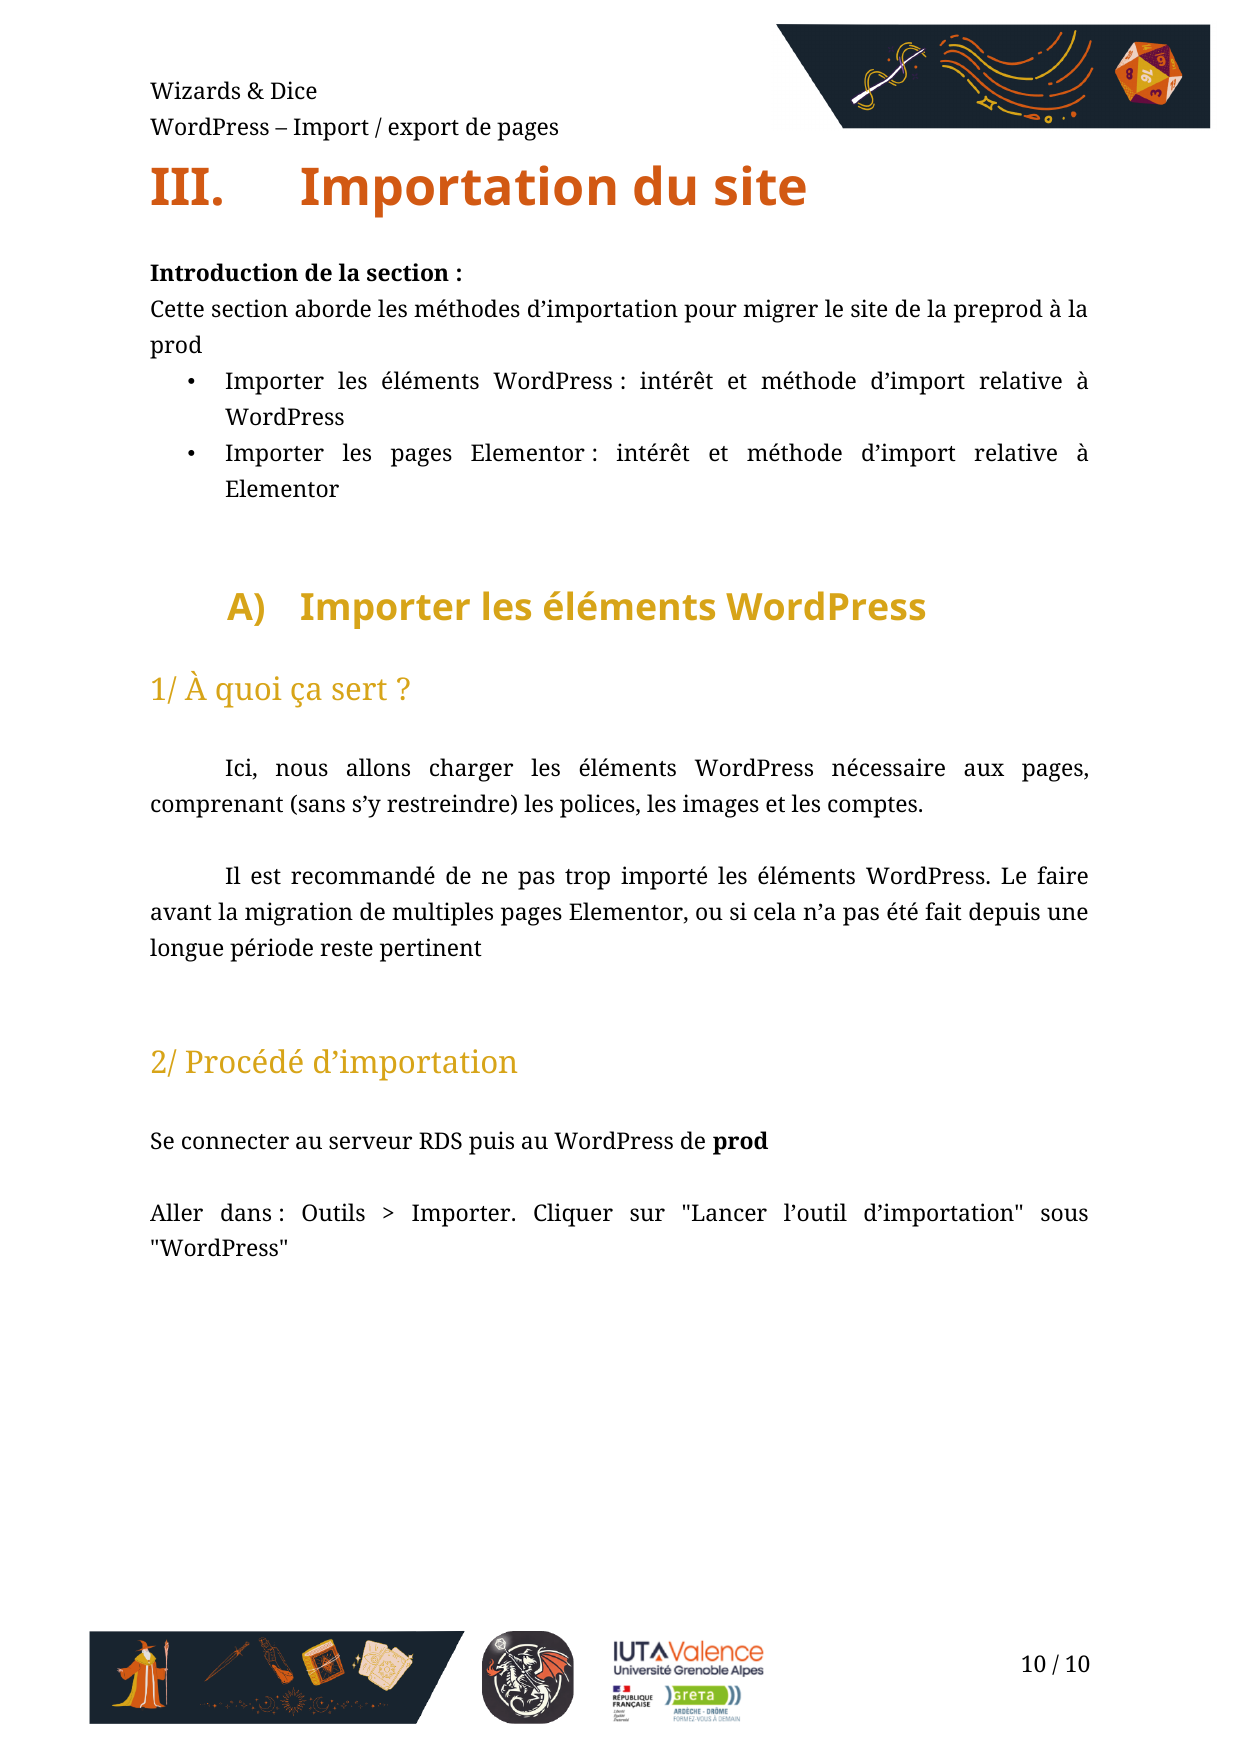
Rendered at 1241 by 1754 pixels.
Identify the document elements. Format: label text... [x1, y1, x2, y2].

picture [81, 1620, 788, 1733]
picture [771, 21, 1218, 131]
list Importer les éléments WordPress : intérêt et méthode d’import relative à WordPress [187, 365, 1090, 432]
text Cette section aborde les méthodes d’importation pour migrer le site de la preprod à la prod [150, 293, 1090, 360]
text Il est recommandé de ne pas trop importé les éléments WordPress. Le faire avant la migration de multiples pages Elementor, ou si cela n’a pas été fait depuis une longue période reste pertinent [150, 860, 1090, 963]
text Introduction de la section : [150, 257, 1090, 288]
subtitle Procédé d’importation [150, 1040, 1090, 1082]
subtitle Importation du site [150, 150, 1090, 221]
text Ici, nous allons charger les éléments WordPress nécessaire aux pages, comprenant (sans s’y restreindre) les polices, les images et les comptes. [150, 752, 1090, 819]
text Se connecter au serveur RDS puis au WordPress de prod [150, 1124, 1090, 1156]
list Importer les pages Elementor : intérêt et méthode d’import relative à Elementor [187, 437, 1090, 504]
subtitle Importer les éléments WordPress [227, 580, 1090, 631]
text Aller dans : Outils > Importer. Cliquer sur "Lancer l’outil d’importation" sous "WordPress" [150, 1196, 1090, 1264]
subtitle À quoi ça sert ? [150, 667, 1090, 710]
